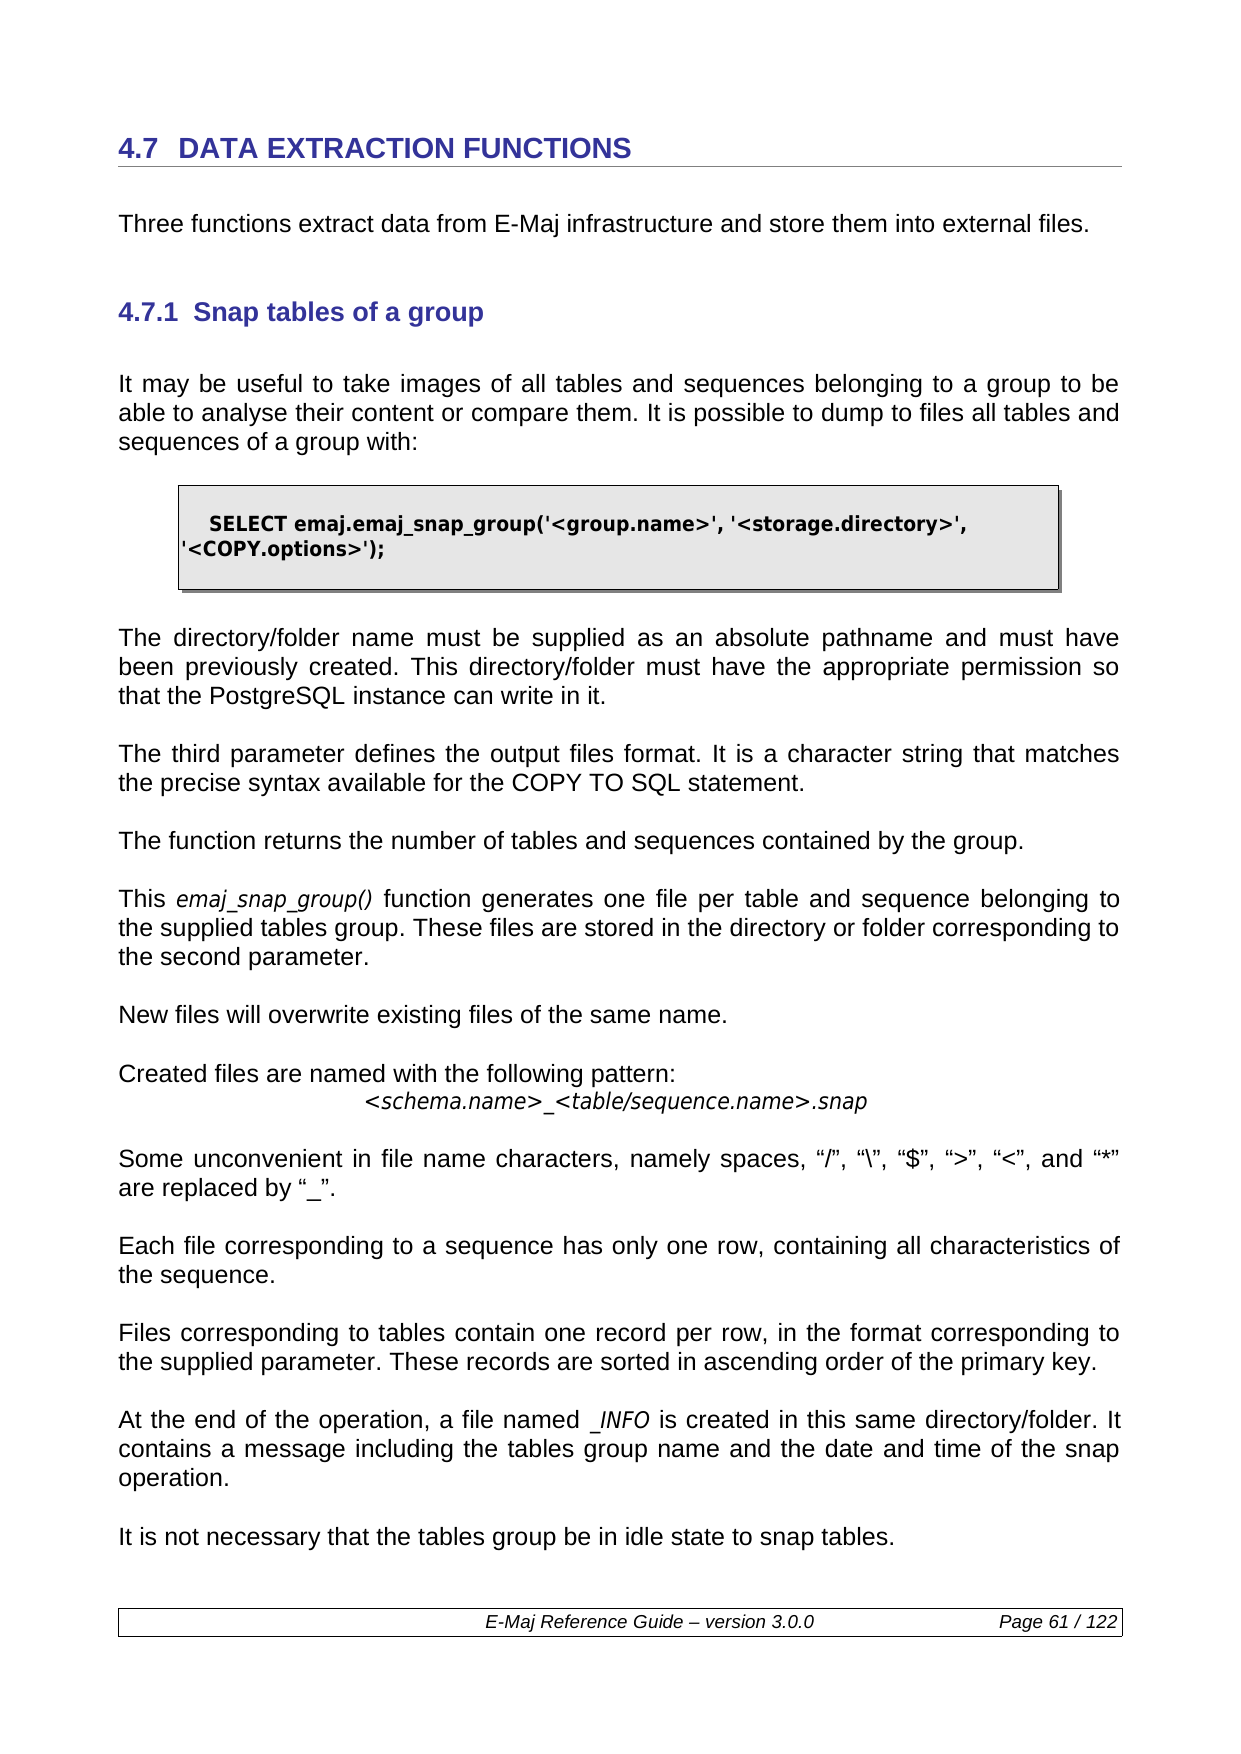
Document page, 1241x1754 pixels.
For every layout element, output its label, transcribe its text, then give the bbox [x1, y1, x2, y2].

text Three functions extract data from E-Maj infrastructure and store them into external files. [118, 209, 1122, 238]
text New files will overwrite existing files of the same name. [118, 1000, 1122, 1029]
text At the end of the operation, a file named _INFO is created in this same directory/folder. It contains a message including the tables group name and the date and time of the snap operation. [118, 1405, 1122, 1492]
text It is not necessary that the tables group be in idle state to snap tables. [118, 1521, 1122, 1551]
text The third parameter defines the output files format. It is a character string that matches the precise syntax available for the COPY TO SQL statement. [118, 739, 1122, 797]
text Created files are named with the following pattern: [118, 1058, 1122, 1088]
text This emaj_snap_group() function generates one file per table and sequence belonging to the supplied tables group. These files are stored in the directory or folder corresponding to the second parameter. [118, 884, 1122, 971]
text It may be useful to take images of all tables and sequences belonging to a group to be able to analyse their content or compare them. It is possible to dump to files all tables and sequences of a group with: [118, 369, 1122, 456]
text <schema.name>_<table/sequence.name>.snap [118, 1088, 1122, 1114]
text The function returns the number of tables and sequences contained by the group. [118, 826, 1122, 855]
subtitle Snap tables of a group [118, 296, 1122, 327]
text Each file corresponding to a sequence has only one row, containing all characteristics of the sequence. [118, 1231, 1122, 1289]
text SELECT emaj.emaj_snap_group('<group.name>', '<storage.directory>', '<COPY.options>'); [179, 509, 1058, 558]
text Files corresponding to tables contain one record per row, in the format corresponding to the supplied parameter. These records are sorted in ascending order of the primary key. [118, 1318, 1122, 1376]
text The directory/folder name must be supplied as an absolute pathname and must have been previously created. This directory/folder must have the appropriate permission so that the PostgreSQL instance can write in it. [118, 623, 1122, 710]
subtitle Data extraction functions [118, 131, 1122, 166]
text Some unconvenient in file name characters, namely spaces, “/”, “\”, “$”, “>”, “<”, and “*” are replaced by “_”. [118, 1144, 1122, 1202]
